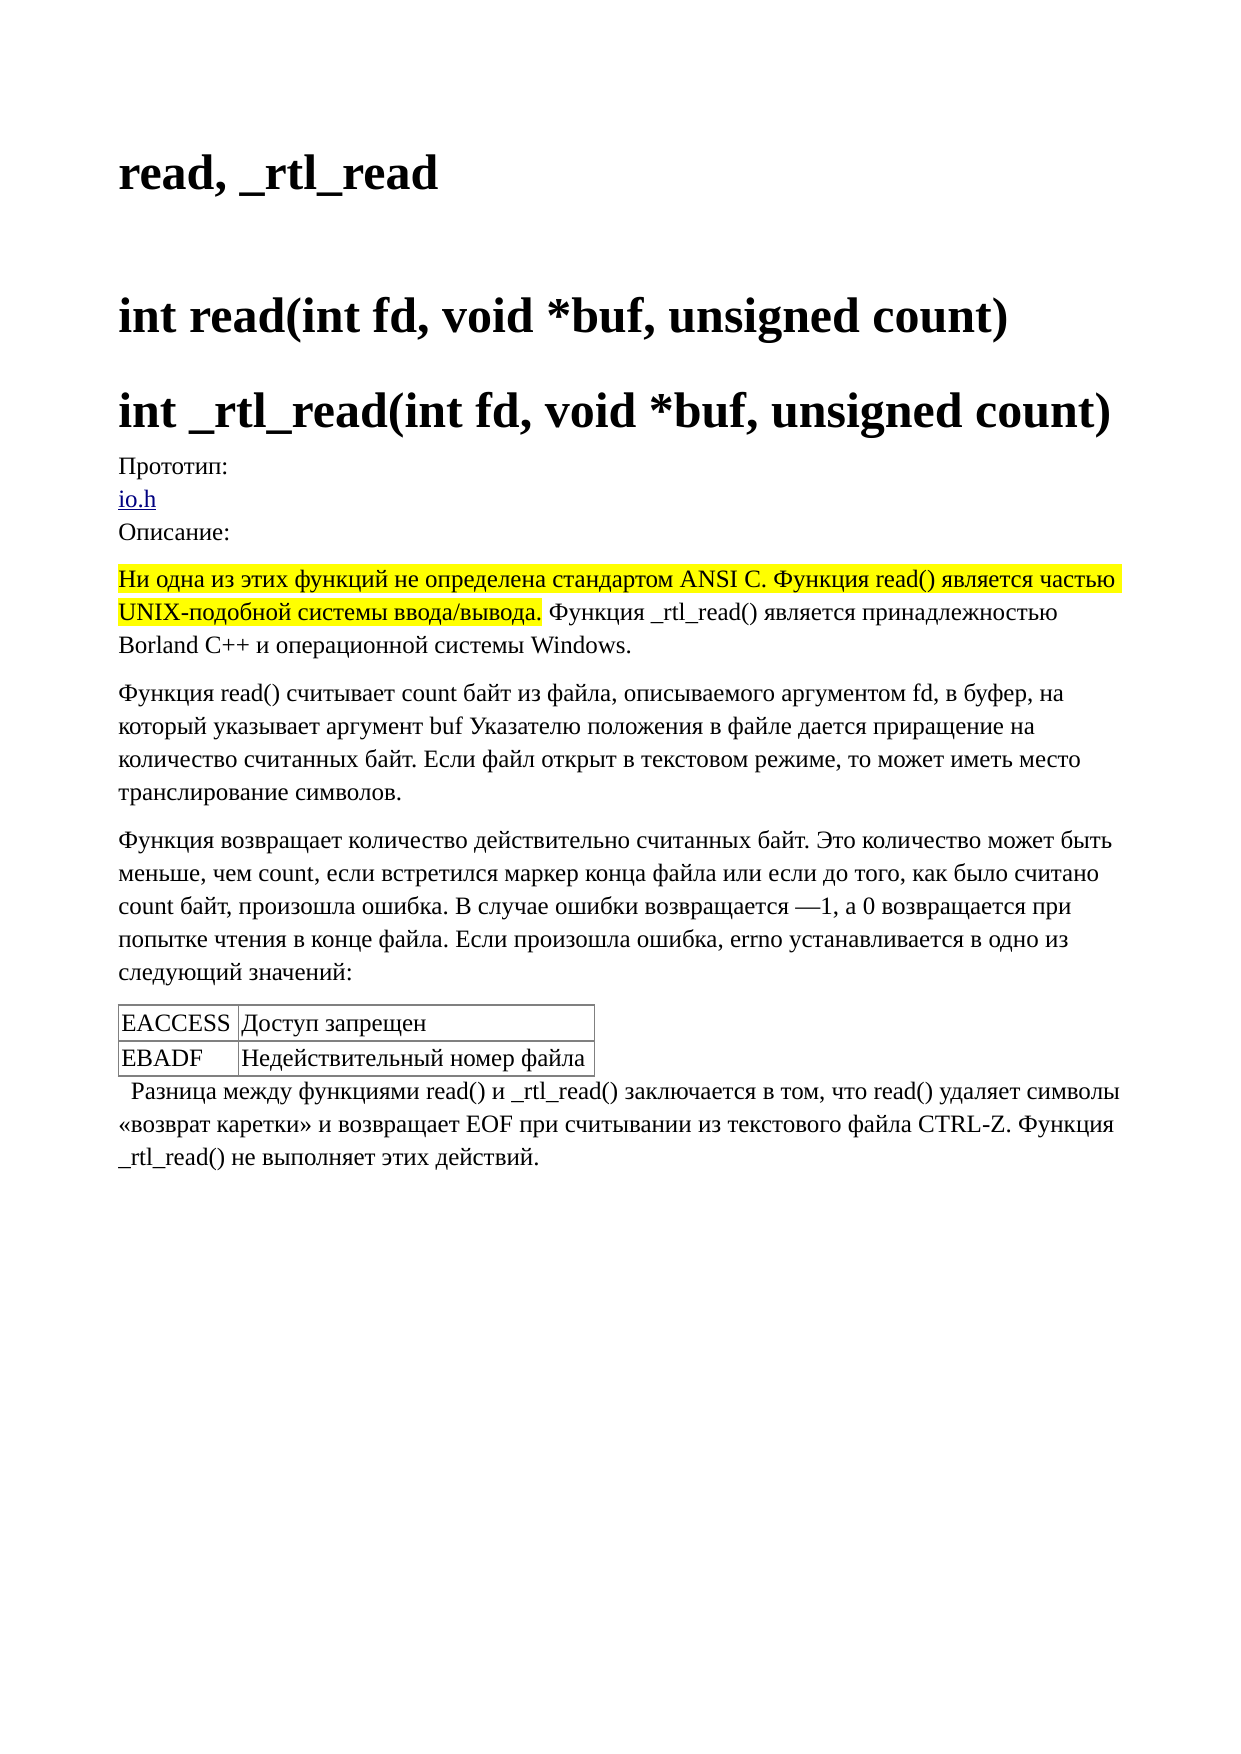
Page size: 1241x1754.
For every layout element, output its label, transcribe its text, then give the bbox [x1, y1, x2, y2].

text Прототип: [118, 451, 1122, 479]
text Ни одна из этих функций не определена стандартом ANSI С. Функция read() является частью UNIX-подобной системы ввода/вывода. Функция _rtl_read() является принадлежностью Borland С++ и операционной системы Windows. [118, 564, 1122, 659]
subtitle int _rtl_read(int fd, void *buf, unsigned count) [118, 381, 1122, 438]
text Описание: [118, 517, 1122, 546]
subtitle read, _rtl_read [118, 143, 1122, 201]
table_header EACCESS [119, 1006, 238, 1040]
table_cell Недействительный номер файла [239, 1042, 594, 1075]
text Функция read() считывает count байт из файла, описываемого аргументом fd, в буфер, на который указывает аргумент buf Указателю положения в файле дается приращение на количество считанных байт. Если файл открыт в текстовом режиме, то может иметь место транслирование символов. [118, 678, 1122, 806]
table_header Доступ запрещен [239, 1006, 594, 1040]
subtitle int read(int fd, void *buf, unsigned count) [118, 286, 1122, 343]
text Функция возвращает количество действительно считанных байт. Это количество может быть меньше, чем count, если встретился маркер конца файла или если до того, как было считано count байт, произошла ошибка. В случае ошибки возвращается —1, а 0 возвращается при попытке чтения в конце файла. Если произошла ошибка, errno устанавливается в одно из следующий значений: [118, 825, 1122, 986]
text Разница между функциями read() и _rtl_read() заключается в том, что read() удаляет символы «возврат каретки» и возвращает EOF при считывании из текстового файла CTRL-Z. Функция _rtl_read() не выполняет этих действий. [118, 1076, 1122, 1171]
table_cell EBADF [119, 1042, 238, 1075]
text io.h [118, 484, 1122, 512]
